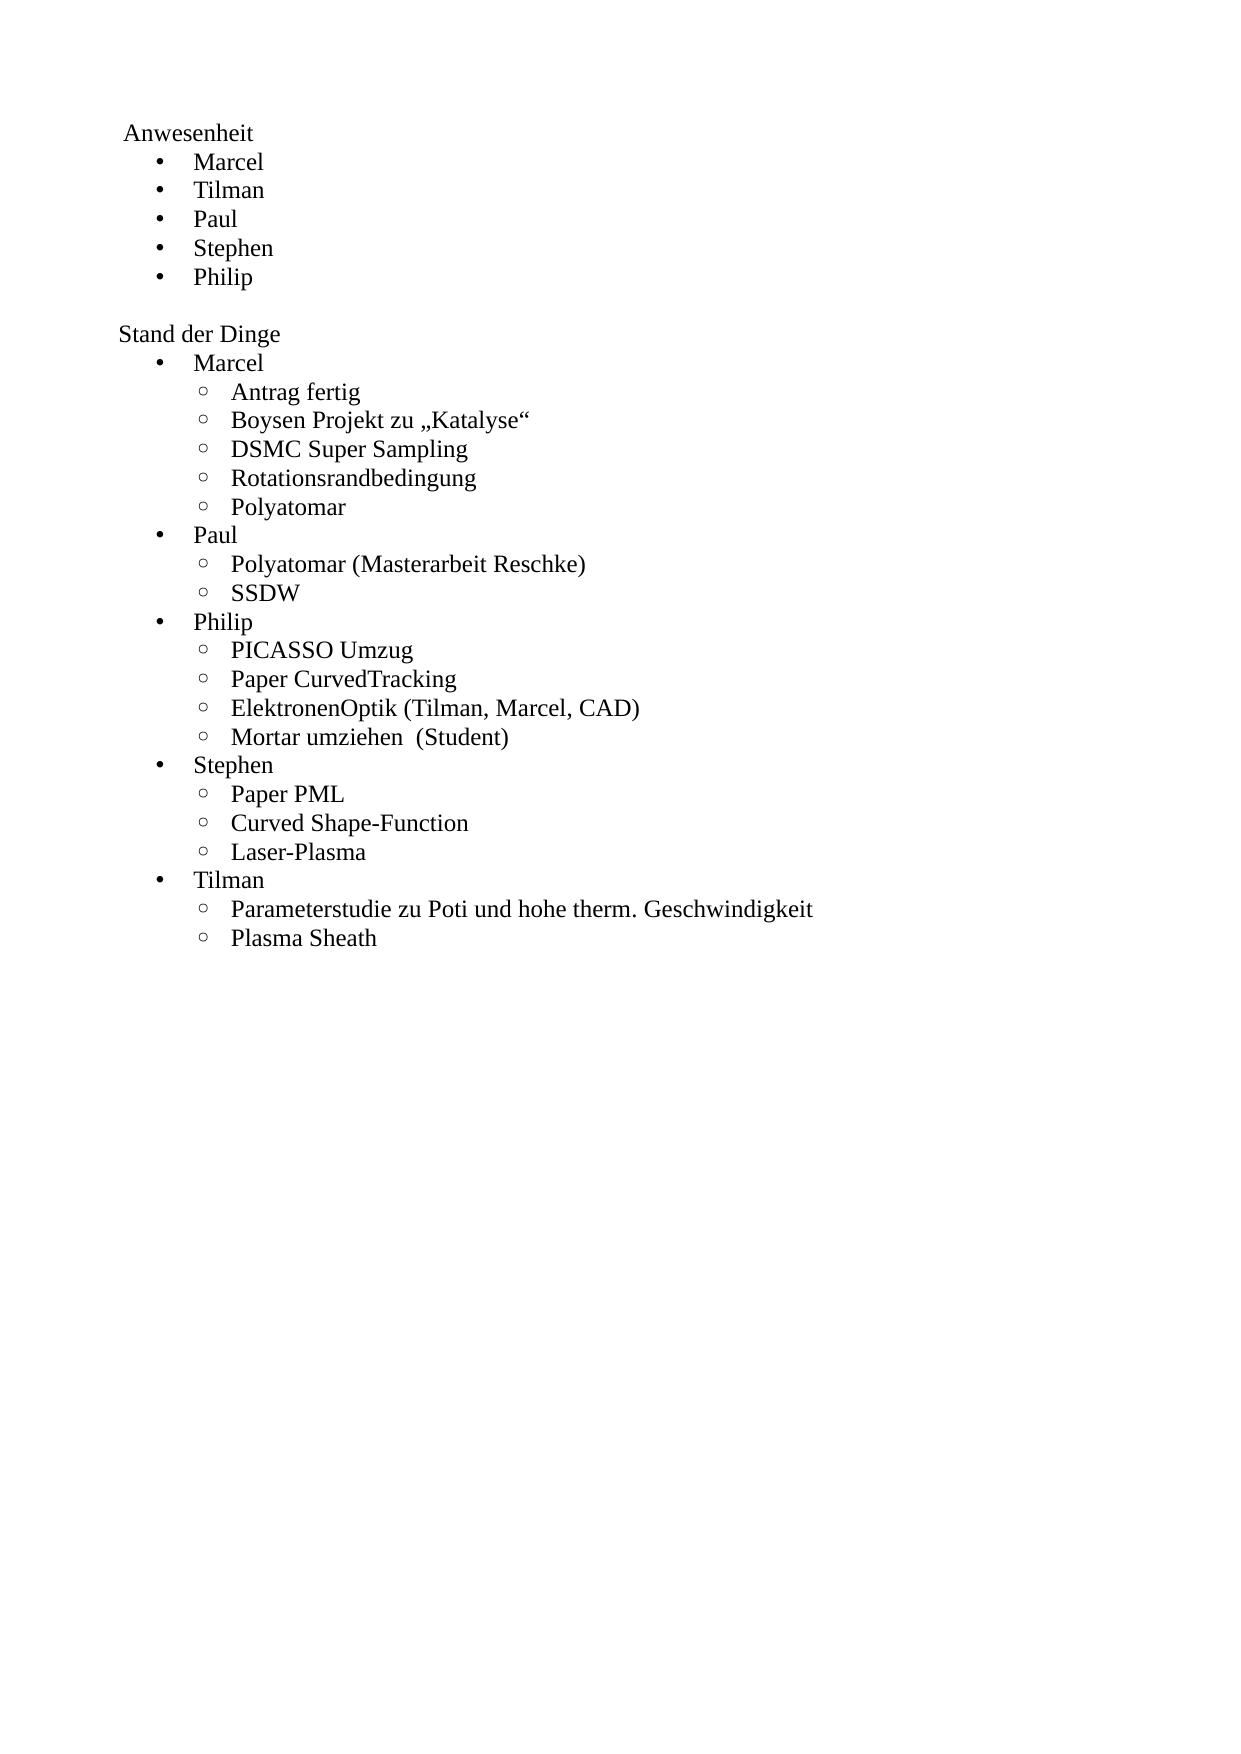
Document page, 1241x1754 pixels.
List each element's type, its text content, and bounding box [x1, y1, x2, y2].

list Stephen [156, 751, 1122, 779]
list Plasma Sheath [193, 923, 1122, 952]
text Stand der Dinge [118, 319, 1122, 348]
list Paul [156, 204, 1122, 233]
list Polyatomar [193, 492, 1122, 521]
list Parameterstudie zu Poti und hohe therm. Geschwindigkeit [193, 894, 1122, 923]
list ElektronenOptik (Tilman, Marcel, CAD) [193, 693, 1122, 722]
list Stephen [156, 233, 1122, 262]
list Paper CurvedTracking [193, 664, 1122, 693]
list Boysen Projekt zu „Katalyse“ [193, 406, 1122, 434]
list PICASSO Umzug [193, 636, 1122, 664]
list Tilman [156, 866, 1122, 894]
list Curved Shape-Function [193, 808, 1122, 837]
list SSDW [193, 578, 1122, 607]
list Marcel [156, 147, 1122, 176]
list DSMC Super Sampling [193, 434, 1122, 463]
list Mortar umziehen (Student) [193, 722, 1122, 751]
text Anwesenheit [118, 118, 1122, 147]
list Marcel [156, 348, 1122, 377]
list Tilman [156, 176, 1122, 204]
list Philip [156, 607, 1122, 636]
list Laser-Plasma [193, 837, 1122, 866]
list Paper PML [193, 779, 1122, 808]
list Polyatomar (Masterarbeit Reschke) [193, 549, 1122, 578]
list Philip [156, 262, 1122, 291]
list Antrag fertig [193, 377, 1122, 406]
list Rotationsrandbedingung [193, 463, 1122, 492]
list Paul [156, 521, 1122, 549]
